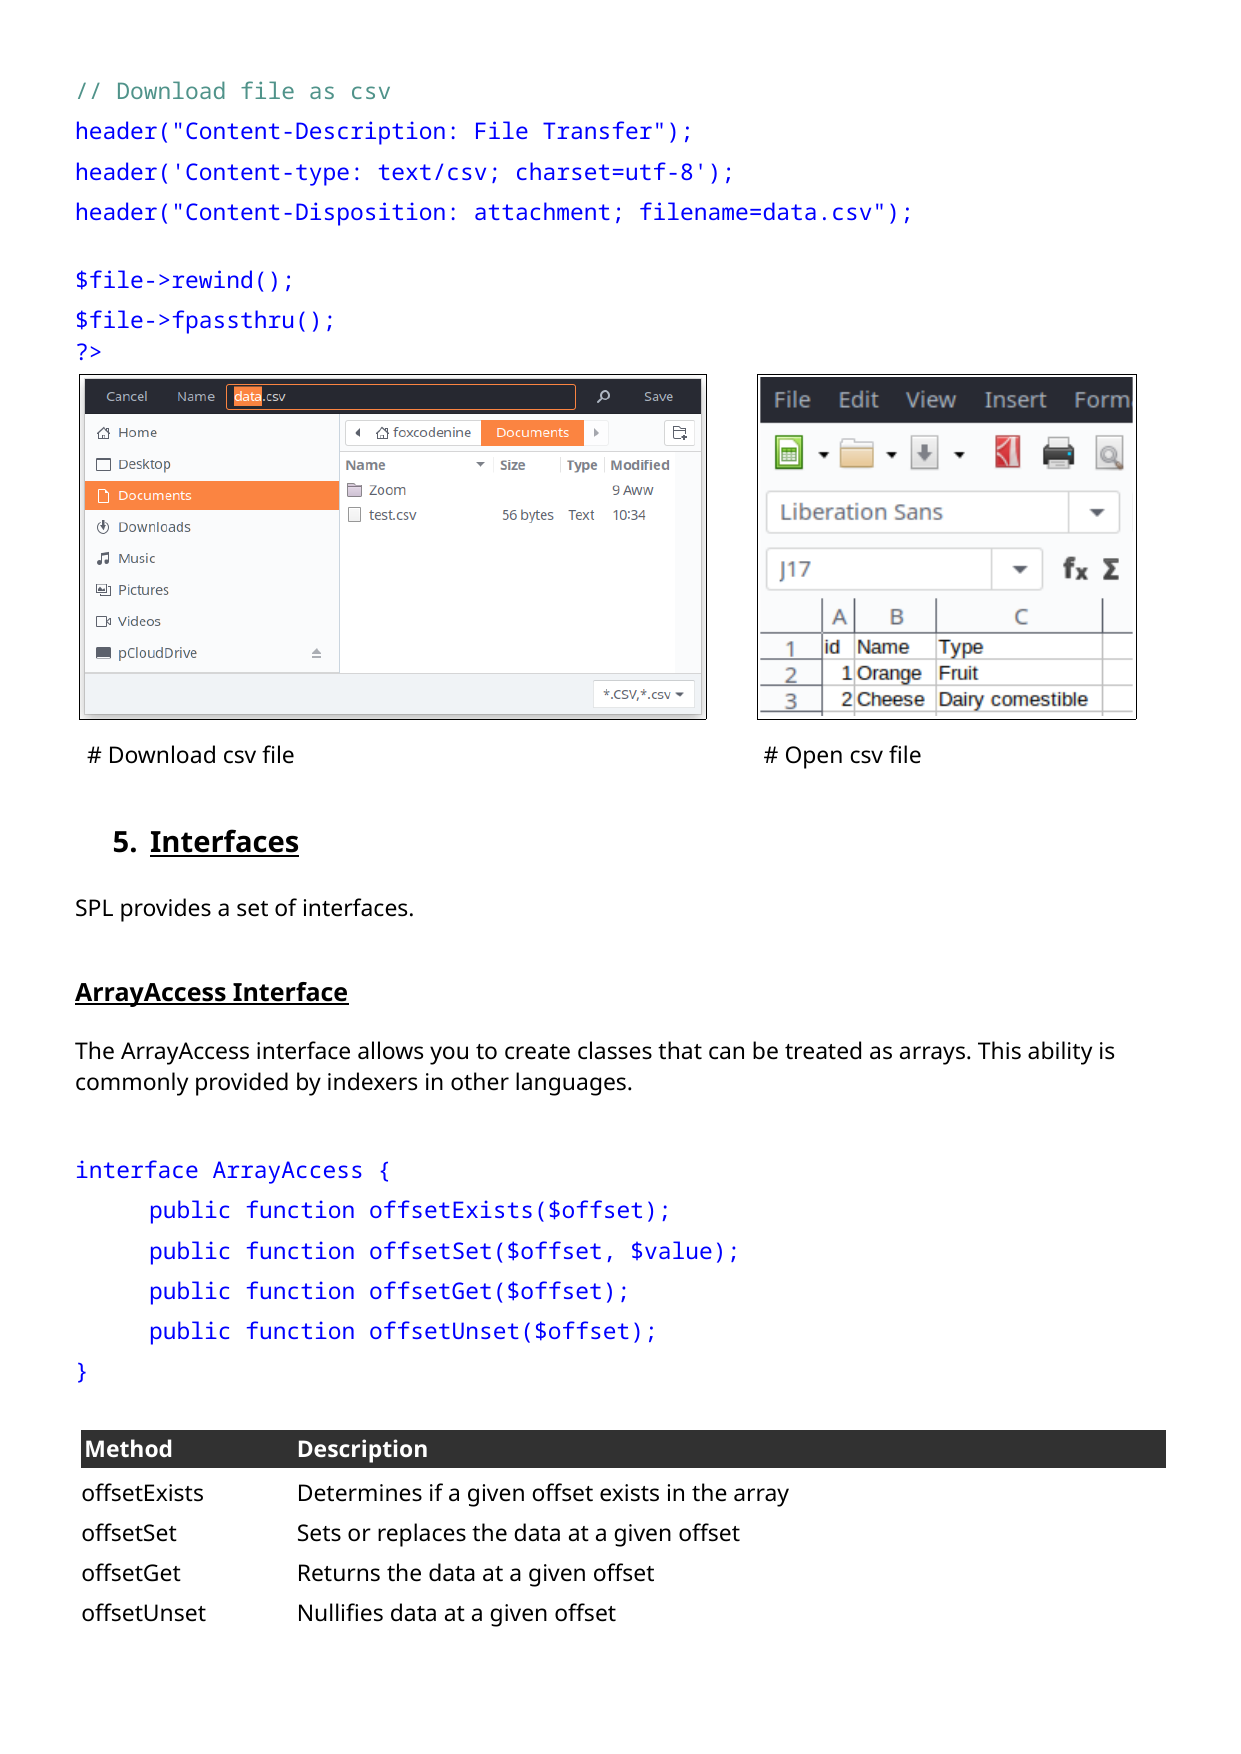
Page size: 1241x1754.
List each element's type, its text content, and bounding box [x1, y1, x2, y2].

text interface ArrayAccess { [75, 1154, 1166, 1186]
text Method Description [81, 1430, 1166, 1468]
text ArrayAccess Interface [75, 974, 1166, 1009]
text offsetSet Sets or replaces the data at a given offset [81, 1517, 1166, 1548]
text The ArrayAccess interface allows you to create classes that can be treated as arrays. This ability is commonly provided by indexers in other languages. [75, 1034, 1166, 1097]
text public function offsetExists($offset); [149, 1194, 1166, 1226]
text offsetGet Returns the data at a given offset [81, 1557, 1166, 1588]
picture [760, 377, 1133, 716]
picture [80, 375, 706, 719]
text public function offsetUnset($offset); [149, 1315, 1166, 1346]
text ?> [75, 336, 1166, 367]
text } [75, 1355, 1166, 1387]
text // Download file as csv [75, 75, 1166, 106]
text $file->fpassthru(); [75, 304, 1166, 336]
text header("Content-Description: File Transfer"); [75, 115, 1166, 146]
text offsetExists Determines if a given offset exists in the array [81, 1477, 1166, 1508]
text header("Content-Disposition: attachment; filename=data.csv"); [75, 196, 1166, 227]
text public function offsetGet($offset); [149, 1275, 1166, 1306]
text $file->rewind(); [75, 264, 1166, 295]
list Interfaces [112, 822, 1166, 861]
text SPL provides a set of interfaces. [75, 891, 1166, 923]
text header('Content-type: text/csv; charset=utf-8'); [75, 155, 1166, 187]
text public function offsetSet($offset, $value); [149, 1235, 1166, 1266]
text # Download csv file # Open csv file [75, 739, 1166, 770]
text offsetUnset Nullifies data at a given offset [81, 1597, 1166, 1628]
